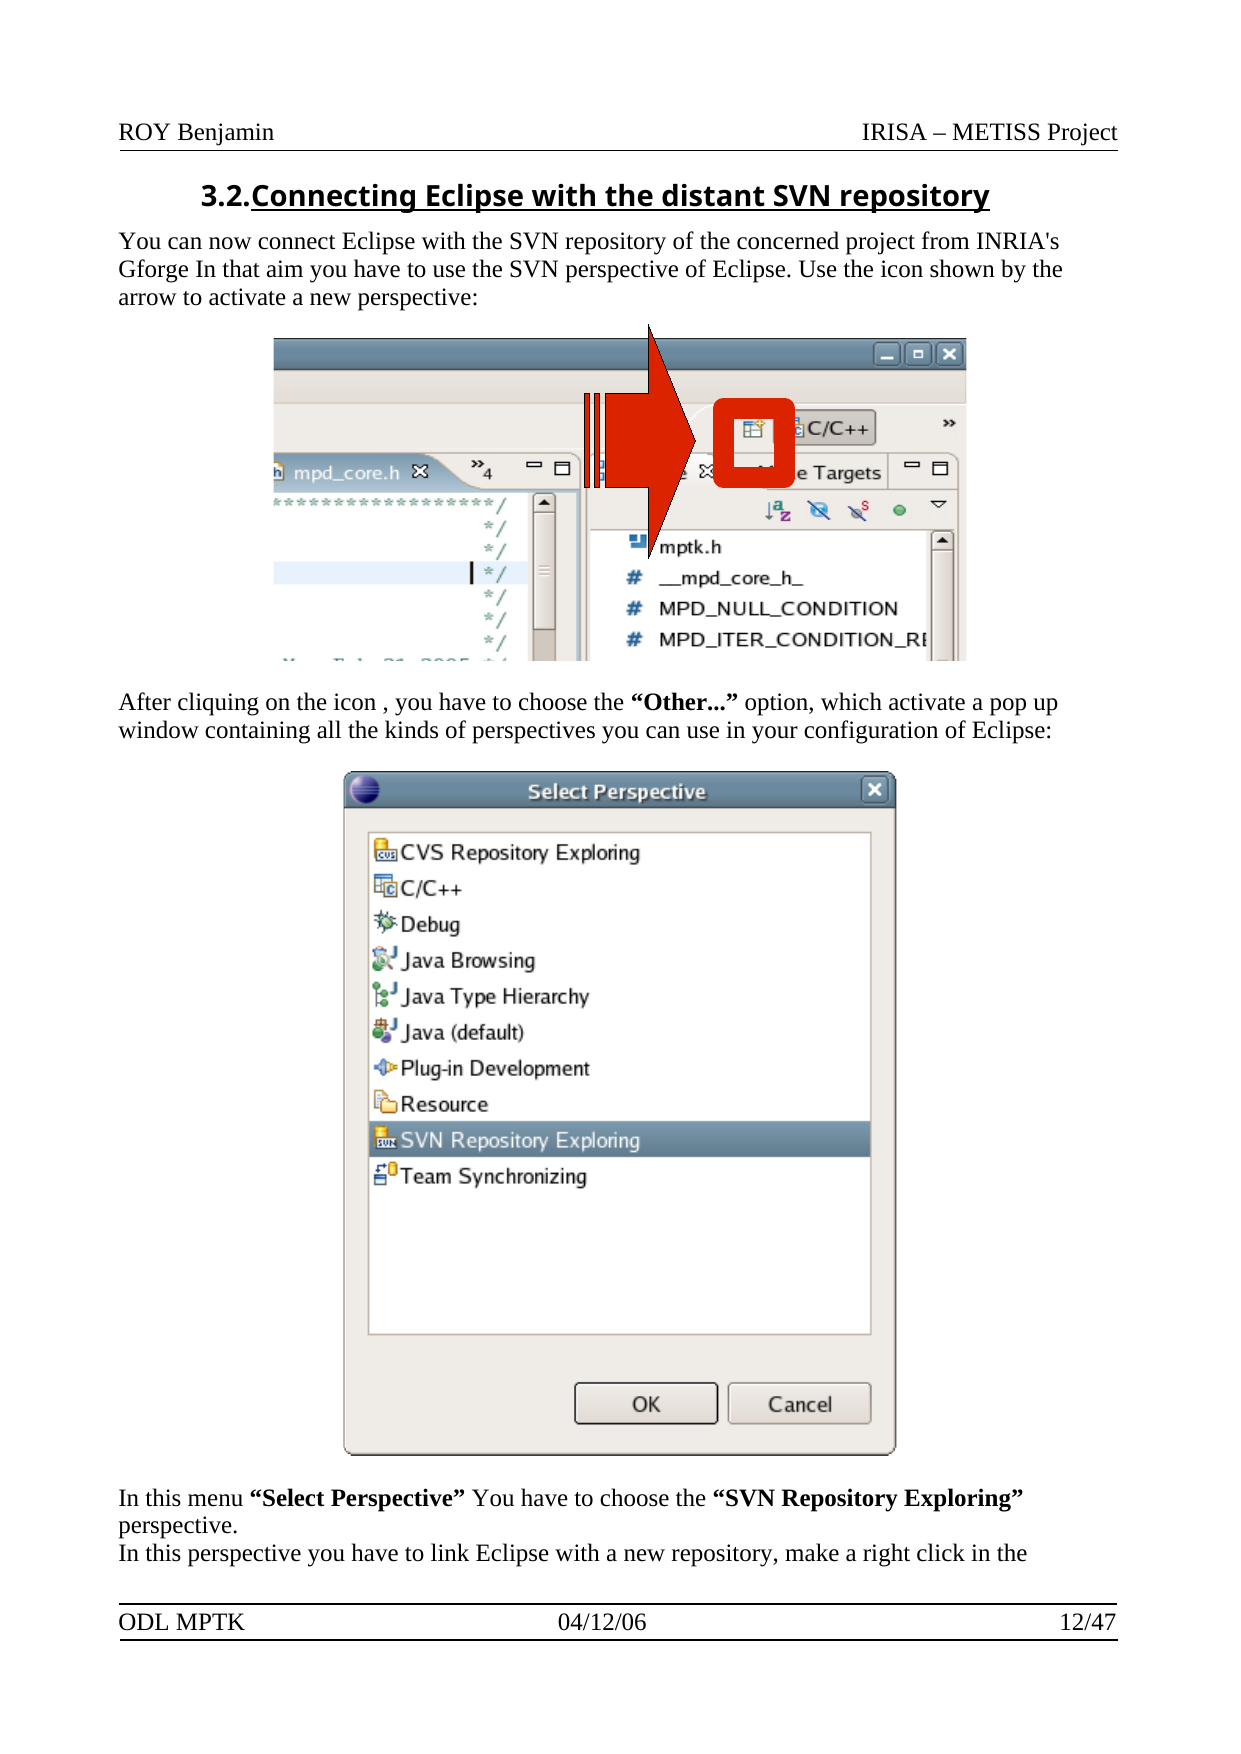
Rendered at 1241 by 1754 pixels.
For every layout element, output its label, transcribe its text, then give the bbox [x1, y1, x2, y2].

text In this menu “Select Perspective” You have to choose the “SVN Repository Exploring” perspective. [118, 1484, 1122, 1539]
subtitle Connecting Eclipse with the distant SVN repository [193, 175, 1122, 215]
text After cliquing on the icon , you have to choose the “Other...” option, which activate a pop up window containing all the kinds of perspectives you can use in your configuration of Eclipse: [118, 688, 1122, 744]
picture [343, 771, 897, 1456]
text In this perspective you have to link Eclipse with a new repository, make a right click in the [118, 1539, 1122, 1567]
text You can now connect Eclipse with the SVN repository of the concerned project from INRIA's Gforge In that aim you have to use the SVN perspective of Eclipse. Use the icon shown by the arrow to activate a new perspective: [118, 227, 1122, 311]
